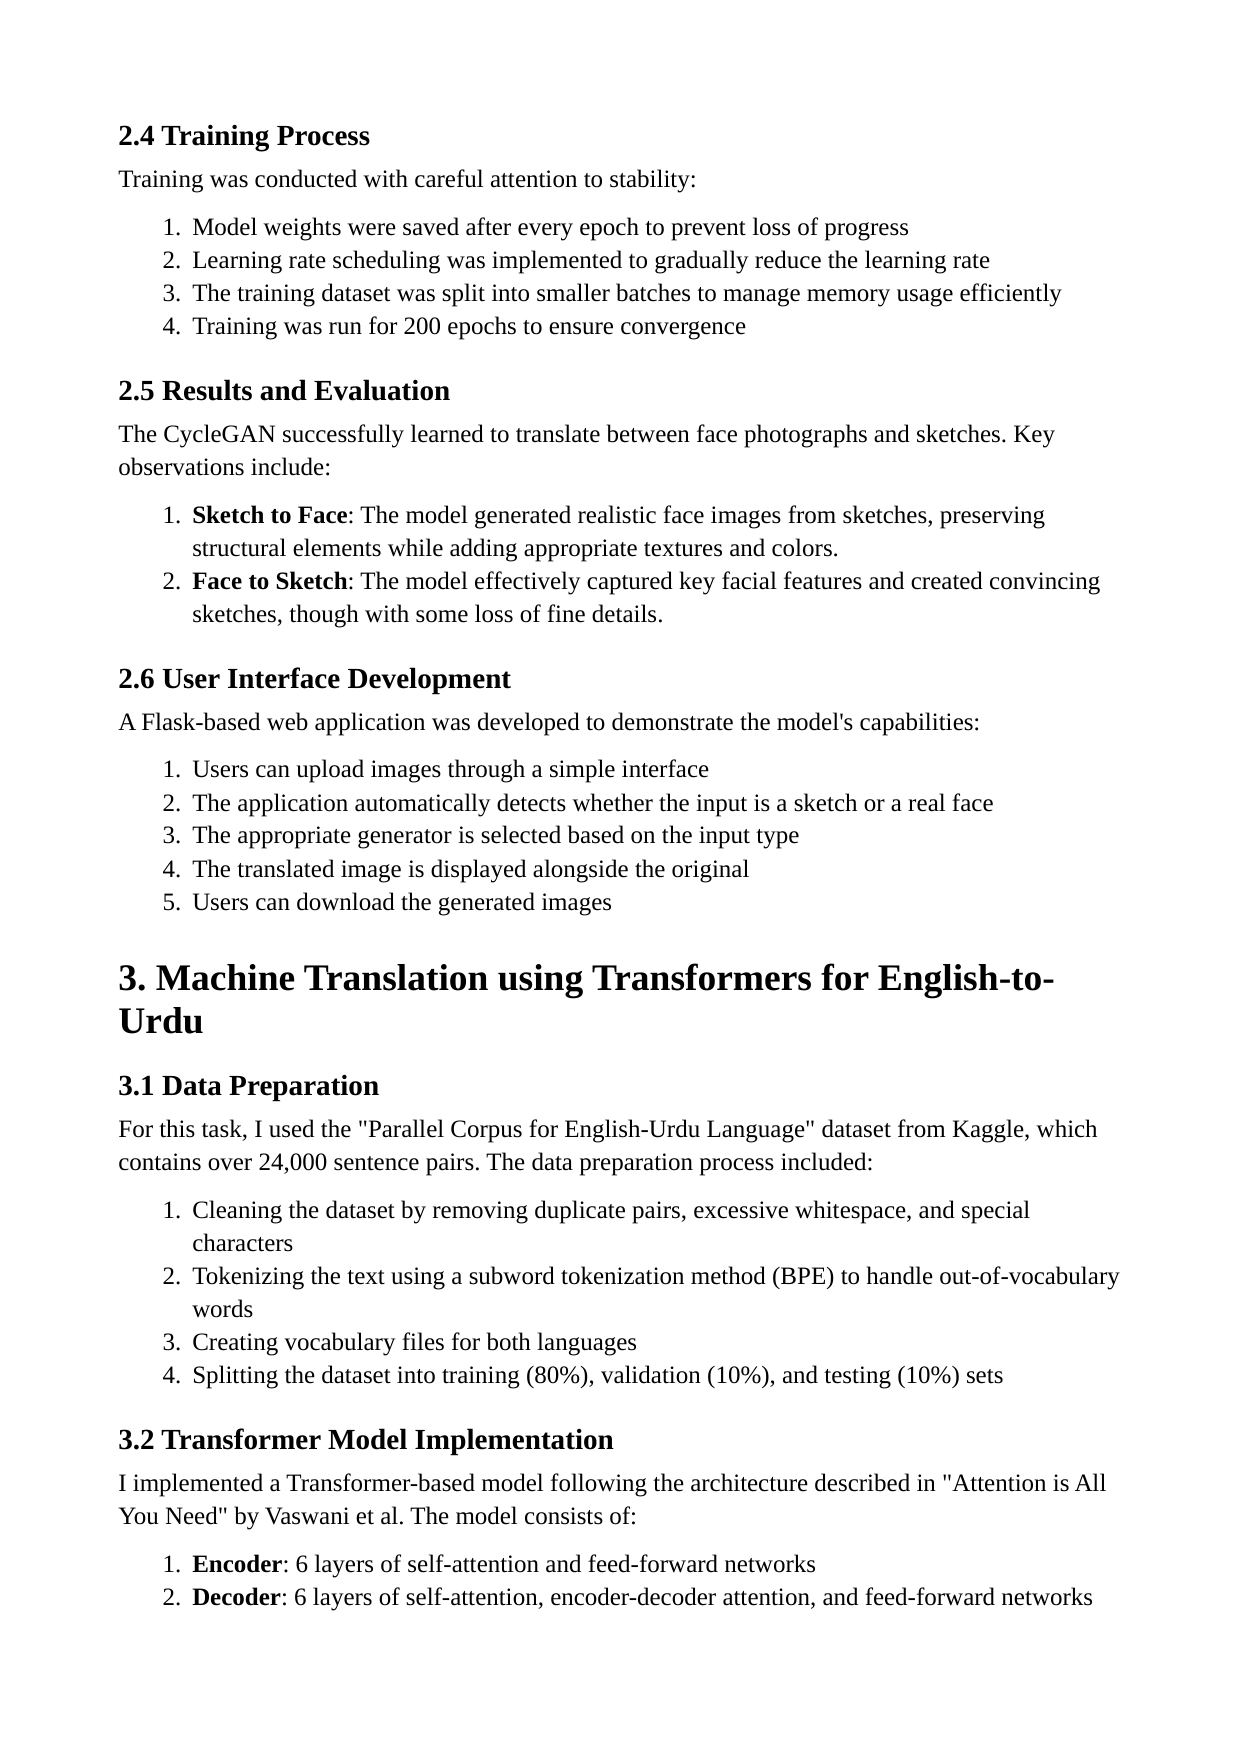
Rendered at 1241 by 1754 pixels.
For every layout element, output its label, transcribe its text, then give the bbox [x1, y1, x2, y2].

list Decoder: 6 layers of self-attention, encoder-decoder attention, and feed-forward networks [162, 1582, 1122, 1611]
subtitle 2.4 Training Process [118, 118, 1122, 152]
list Sketch to Face: The model generated realistic face images from sketches, preserving structural elements while adding appropriate textures and colors. [162, 500, 1122, 561]
list Users can download the generated images [162, 887, 1122, 915]
list Cleaning the dataset by removing duplicate pairs, excessive whitespace, and special characters [162, 1195, 1122, 1257]
list The application automatically detects whether the input is a sketch or a real face [162, 788, 1122, 816]
list The training dataset was split into smaller batches to manage memory usage efficiently [162, 278, 1122, 307]
subtitle 3.1 Data Preparation [118, 1068, 1122, 1102]
subtitle 3.2 Transformer Model Implementation [118, 1422, 1122, 1456]
text The CycleGAN successfully learned to translate between face photographs and sketches. Key observations include: [118, 419, 1122, 481]
list Tokenizing the text using a subword tokenization method (BPE) to handle out-of-vocabulary words [162, 1261, 1122, 1323]
list The translated image is displayed alongside the original [162, 854, 1122, 882]
list Splitting the dataset into training (80%), validation (10%), and testing (10%) sets [162, 1360, 1122, 1389]
text A Flask-based web application was developed to demonstrate the model's capabilities: [118, 707, 1122, 736]
list Learning rate scheduling was implemented to gradually reduce the learning rate [162, 245, 1122, 273]
list Users can upload images through a simple interface [162, 754, 1122, 783]
list Creating vocabulary files for both languages [162, 1327, 1122, 1356]
subtitle 3. Machine Translation using Transformers for English-to-Urdu [118, 955, 1122, 1041]
text I implemented a Transformer-based model following the architecture described in "Attention is All You Need" by Vaswani et al. The model consists of: [118, 1468, 1122, 1530]
list Model weights were saved after every epoch to prevent loss of progress [162, 212, 1122, 241]
subtitle 2.5 Results and Evaluation [118, 373, 1122, 407]
subtitle 2.6 User Interface Development [118, 661, 1122, 694]
list Training was run for 200 epochs to ensure convergence [162, 311, 1122, 339]
list The appropriate generator is selected based on the input type [162, 821, 1122, 849]
list Encoder: 6 layers of self-attention and feed-forward networks [162, 1549, 1122, 1578]
text For this task, I used the "Parallel Corpus for English-Urdu Language" dataset from Kaggle, which contains over 24,000 sentence pairs. The data preparation process included: [118, 1114, 1122, 1176]
list Face to Sketch: The model effectively captured key facial features and created convincing sketches, though with some loss of fine details. [162, 566, 1122, 627]
text Training was conducted with careful attention to stability: [118, 164, 1122, 193]
